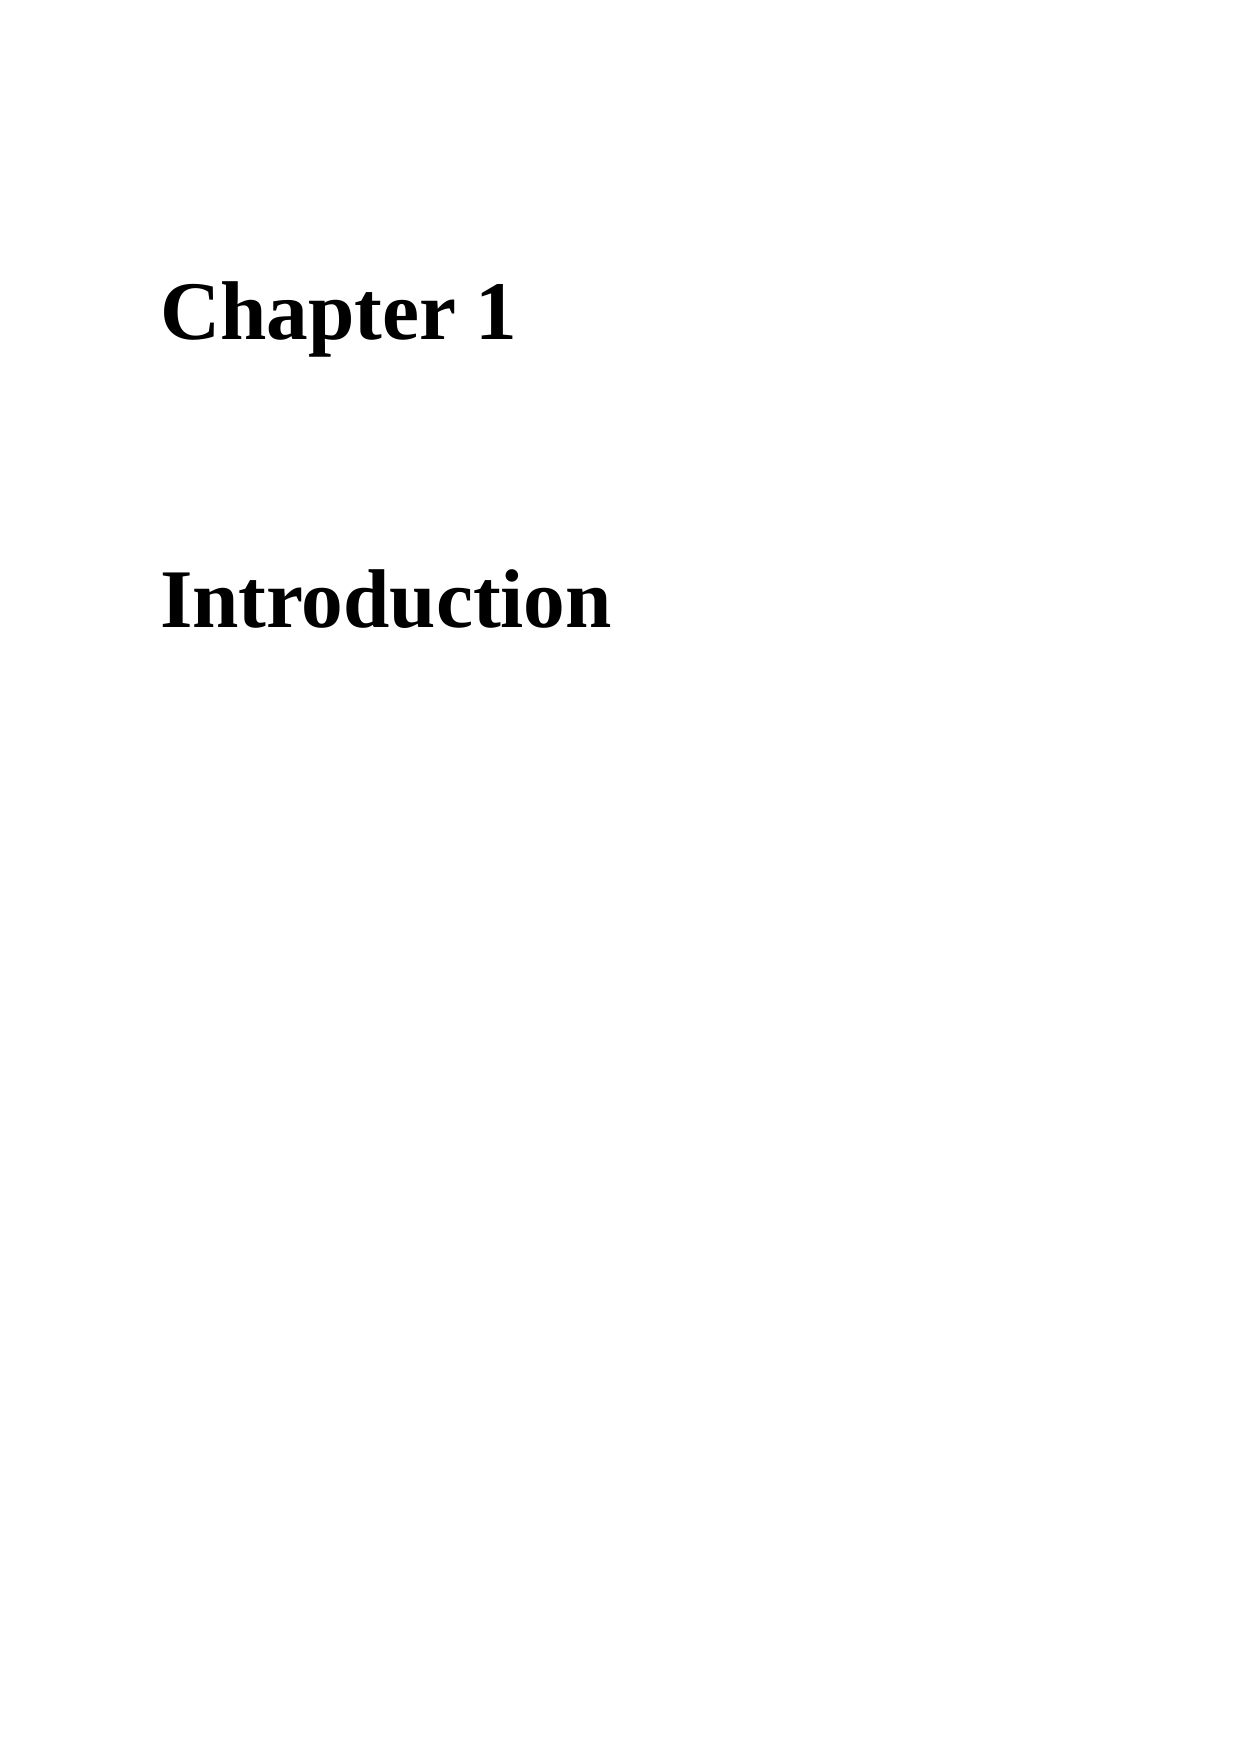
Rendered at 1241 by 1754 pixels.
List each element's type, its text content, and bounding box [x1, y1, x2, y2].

list Chapter 1 [118, 262, 1122, 358]
text Introduction [118, 549, 1122, 645]
